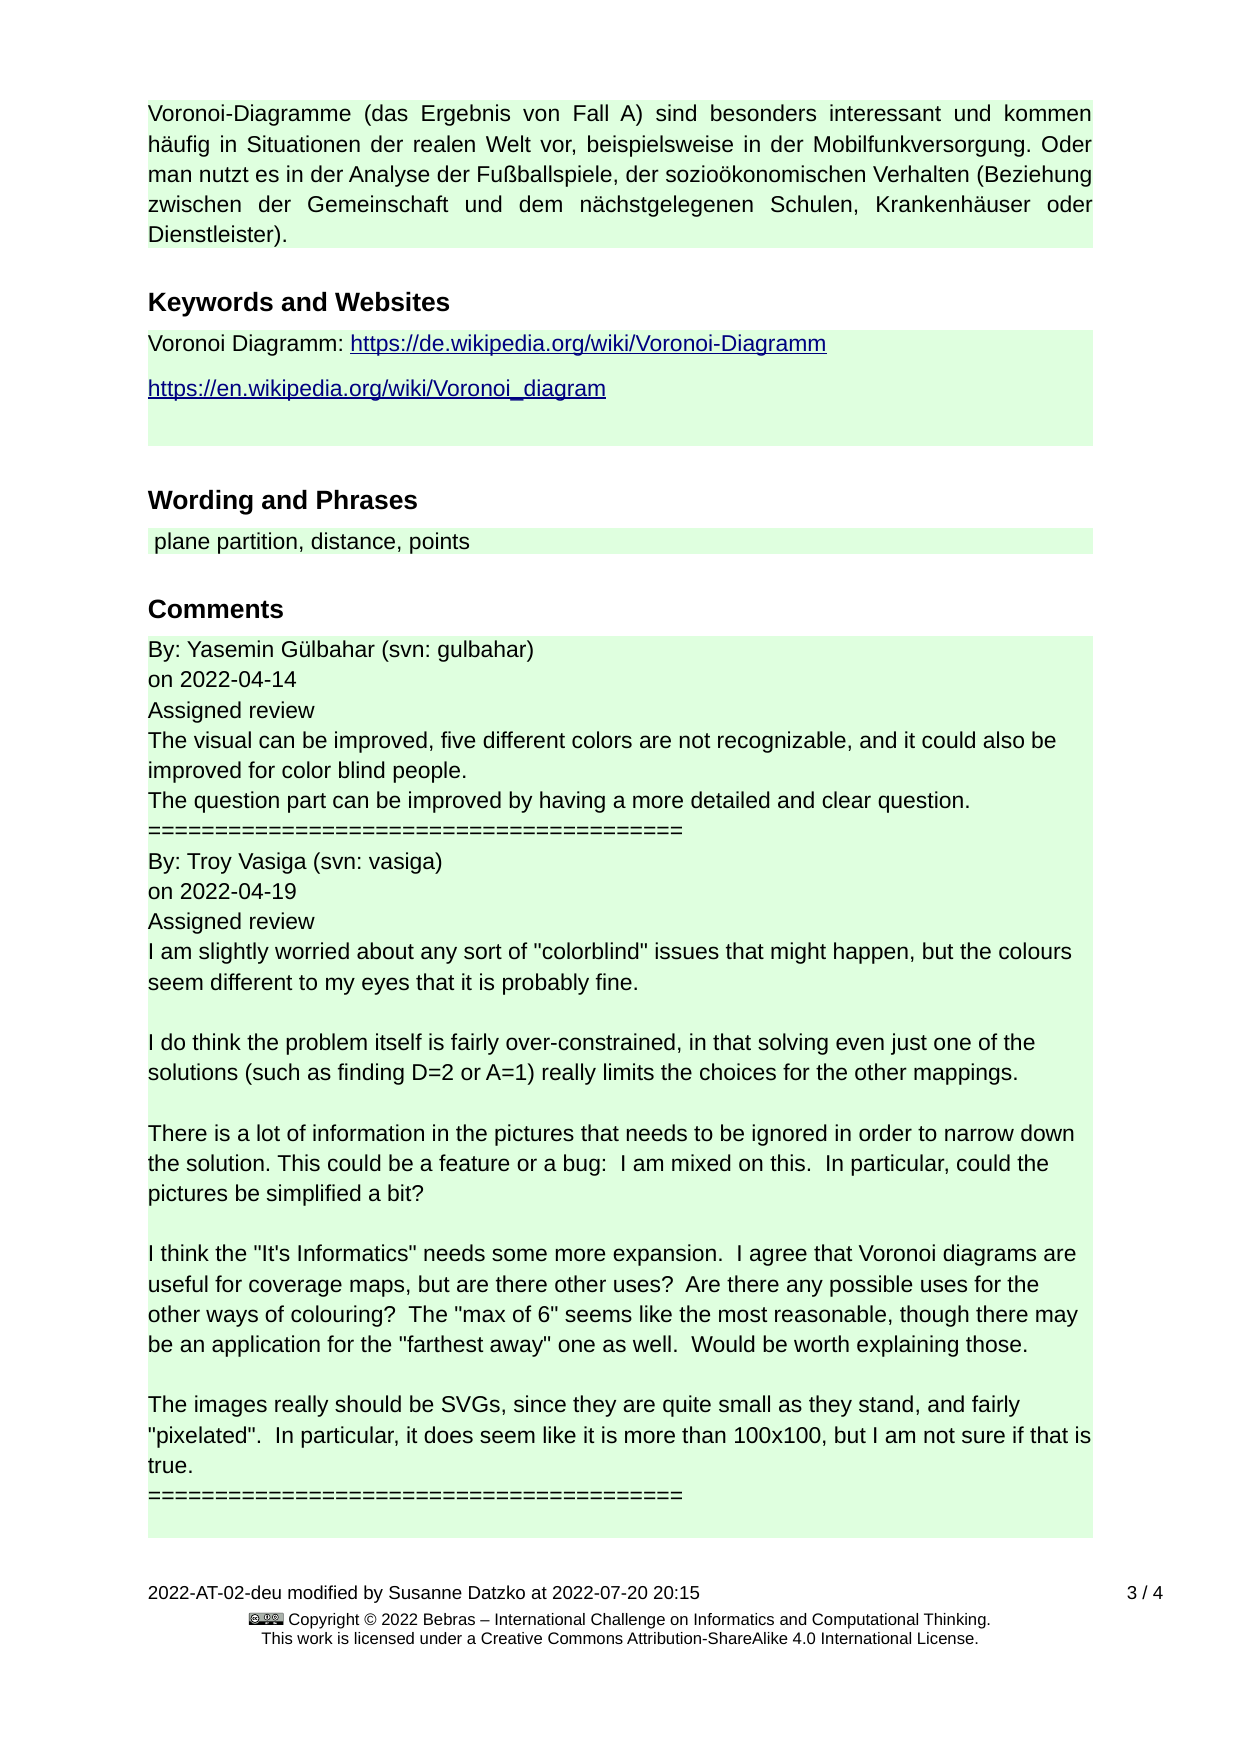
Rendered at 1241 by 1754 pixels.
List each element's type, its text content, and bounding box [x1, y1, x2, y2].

text Voronoi Diagramm: https://de.wikipedia.org/wiki/Voronoi-Diagramm [148, 330, 1093, 356]
subtitle Wording and Phrases [148, 485, 1093, 515]
text Voronoi-Diagramme (das Ergebnis von Fall A) sind besonders interessant und kommen häufig in Situationen der realen Welt vor, beispielsweise in der Mobilfunkversorgung. Oder man nutzt es in der Analyse der Fußballspiele, der sozioökonomischen Verhalten (Beziehung zwischen der Gemeinschaft und dem nächstgelegenen Schulen, Krankenhäuser oder Dienstleister). [148, 100, 1093, 248]
subtitle Comments [148, 593, 1093, 624]
text https://en.wikipedia.org/wiki/Voronoi_diagram [148, 374, 1093, 401]
text plane partition, distance, points [148, 528, 1093, 554]
subtitle Keywords and Websites [148, 287, 1093, 317]
text By: Yasemin Gülbahar (svn: gulbahar) on 2022-04-14 Assigned review The visual can be improved, five different colors are not recognizable, and it could also be improved for color blind people. The question part can be improved by having a more detailed and clear question. ======================================== By: Troy Vasiga (svn: vasiga) on 2022-04-19 Assigned review I am slightly worried about any sort of "colorblind" issues that might happen, but the colours seem different to my eyes that it is probably fine. I do think the problem itself is fairly over-constrained, in that solving even just one of the solutions (such as finding D=2 or A=1) really limits the choices for the other mappings. There is a lot of information in the pictures that needs to be ignored in order to narrow down the solution. This could be a feature or a bug: I am mixed on this. In particular, could the pictures be simplified a bit? I think the "It's Informatics" needs some more expansion. I agree that Voronoi diagrams are useful for coverage maps, but are there other uses? Are there any possible uses for the other ways of colouring? The "max of 6" seems like the most reasonable, though there may be an application for the "farthest away" one as well. Would be worth explaining those. The images really should be SVGs, since they are quite small as they stand, and fairly "pixelated". In particular, it does seem like it is more than 100x100, but I am not sure if that is true. ======================================== [148, 636, 1093, 1538]
